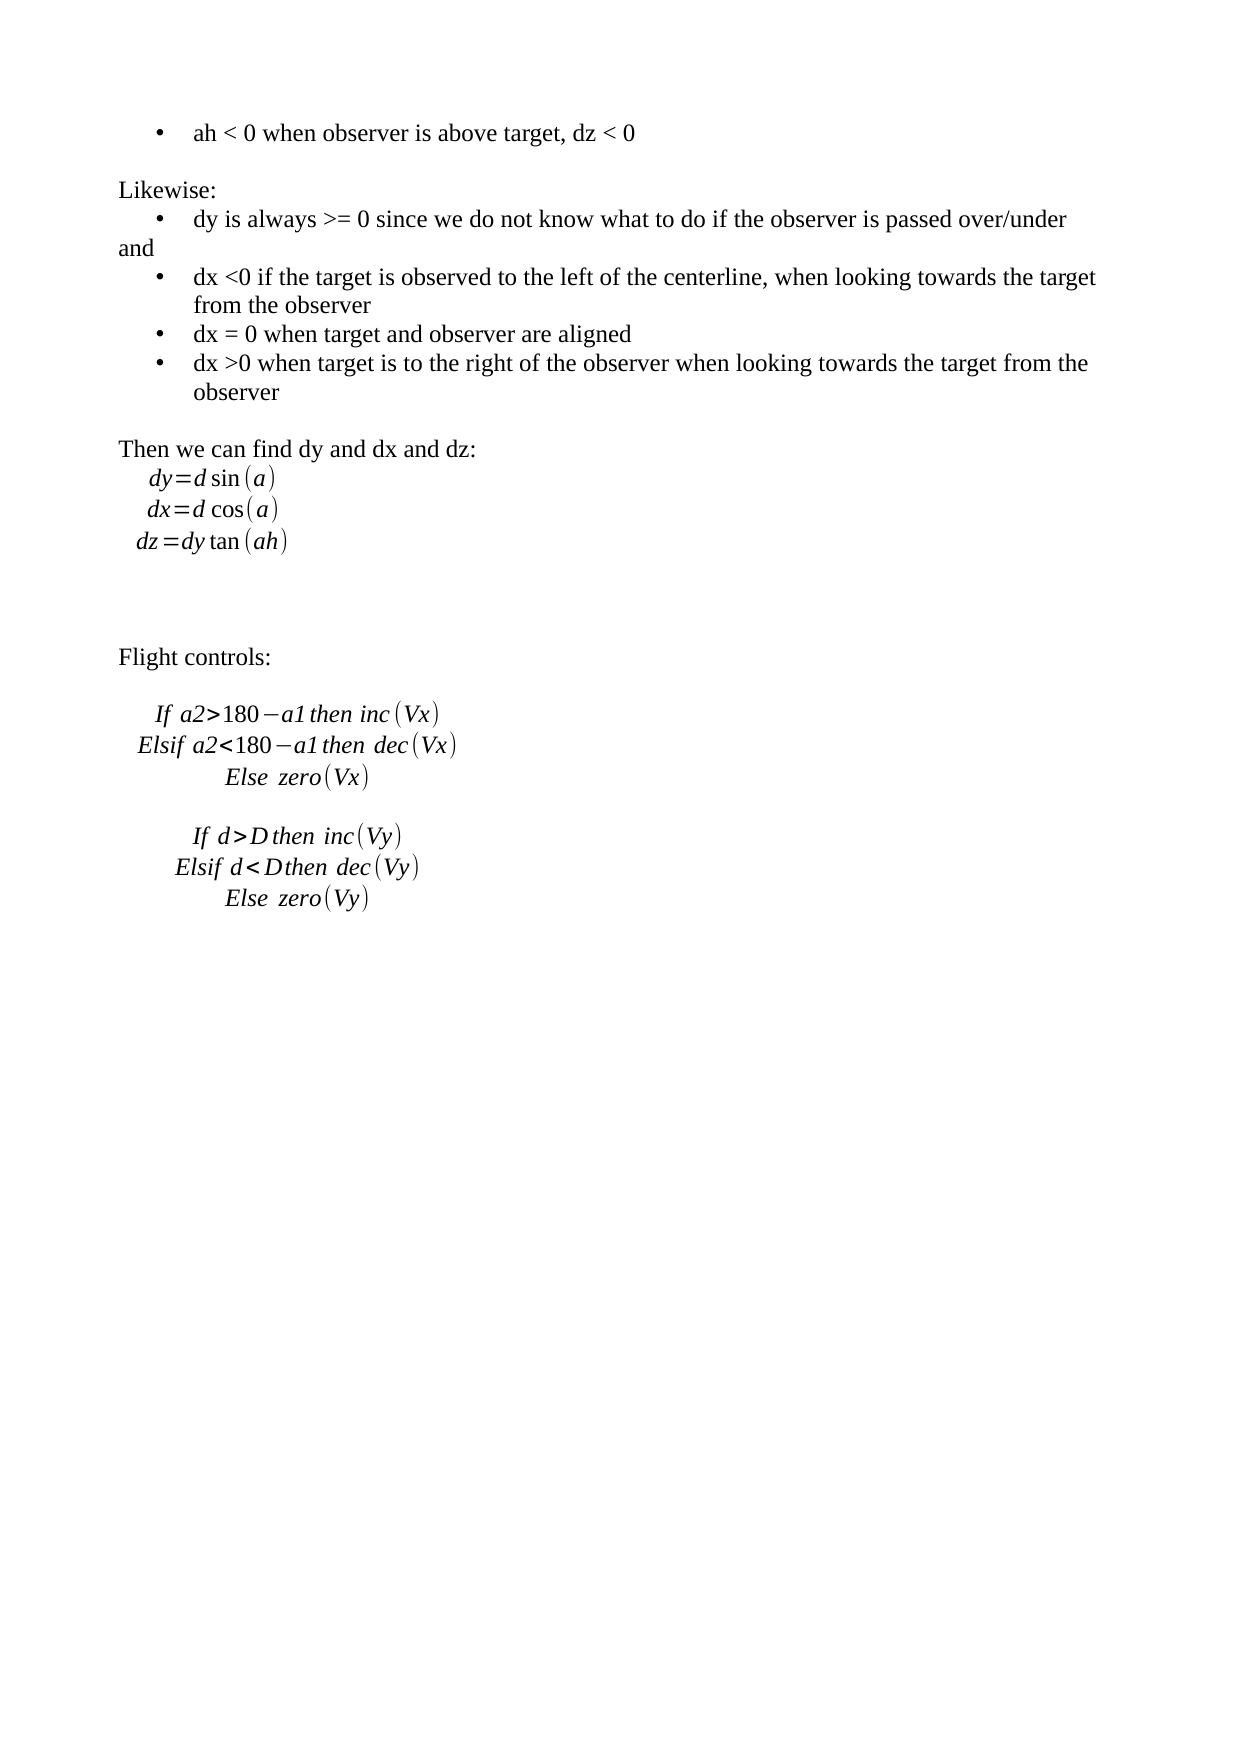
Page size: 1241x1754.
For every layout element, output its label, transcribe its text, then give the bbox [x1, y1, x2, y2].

list dx <0 if the target is observed to the left of the centerline, when looking towards the target from the observer [156, 262, 1122, 319]
text Flight controls: [118, 642, 1122, 671]
text Likewise: [118, 176, 1122, 204]
text and [118, 233, 1122, 262]
list dx >0 when target is to the right of the observer when looking towards the target from the observer [156, 348, 1122, 406]
list dx = 0 when target and observer are aligned [156, 319, 1122, 348]
text Then we can find dy and dx and dz: [118, 434, 1122, 463]
list dy is always >= 0 since we do not know what to do if the observer is passed over/under [156, 204, 1122, 233]
list ah < 0 when observer is above target, dz < 0 [156, 118, 1122, 147]
